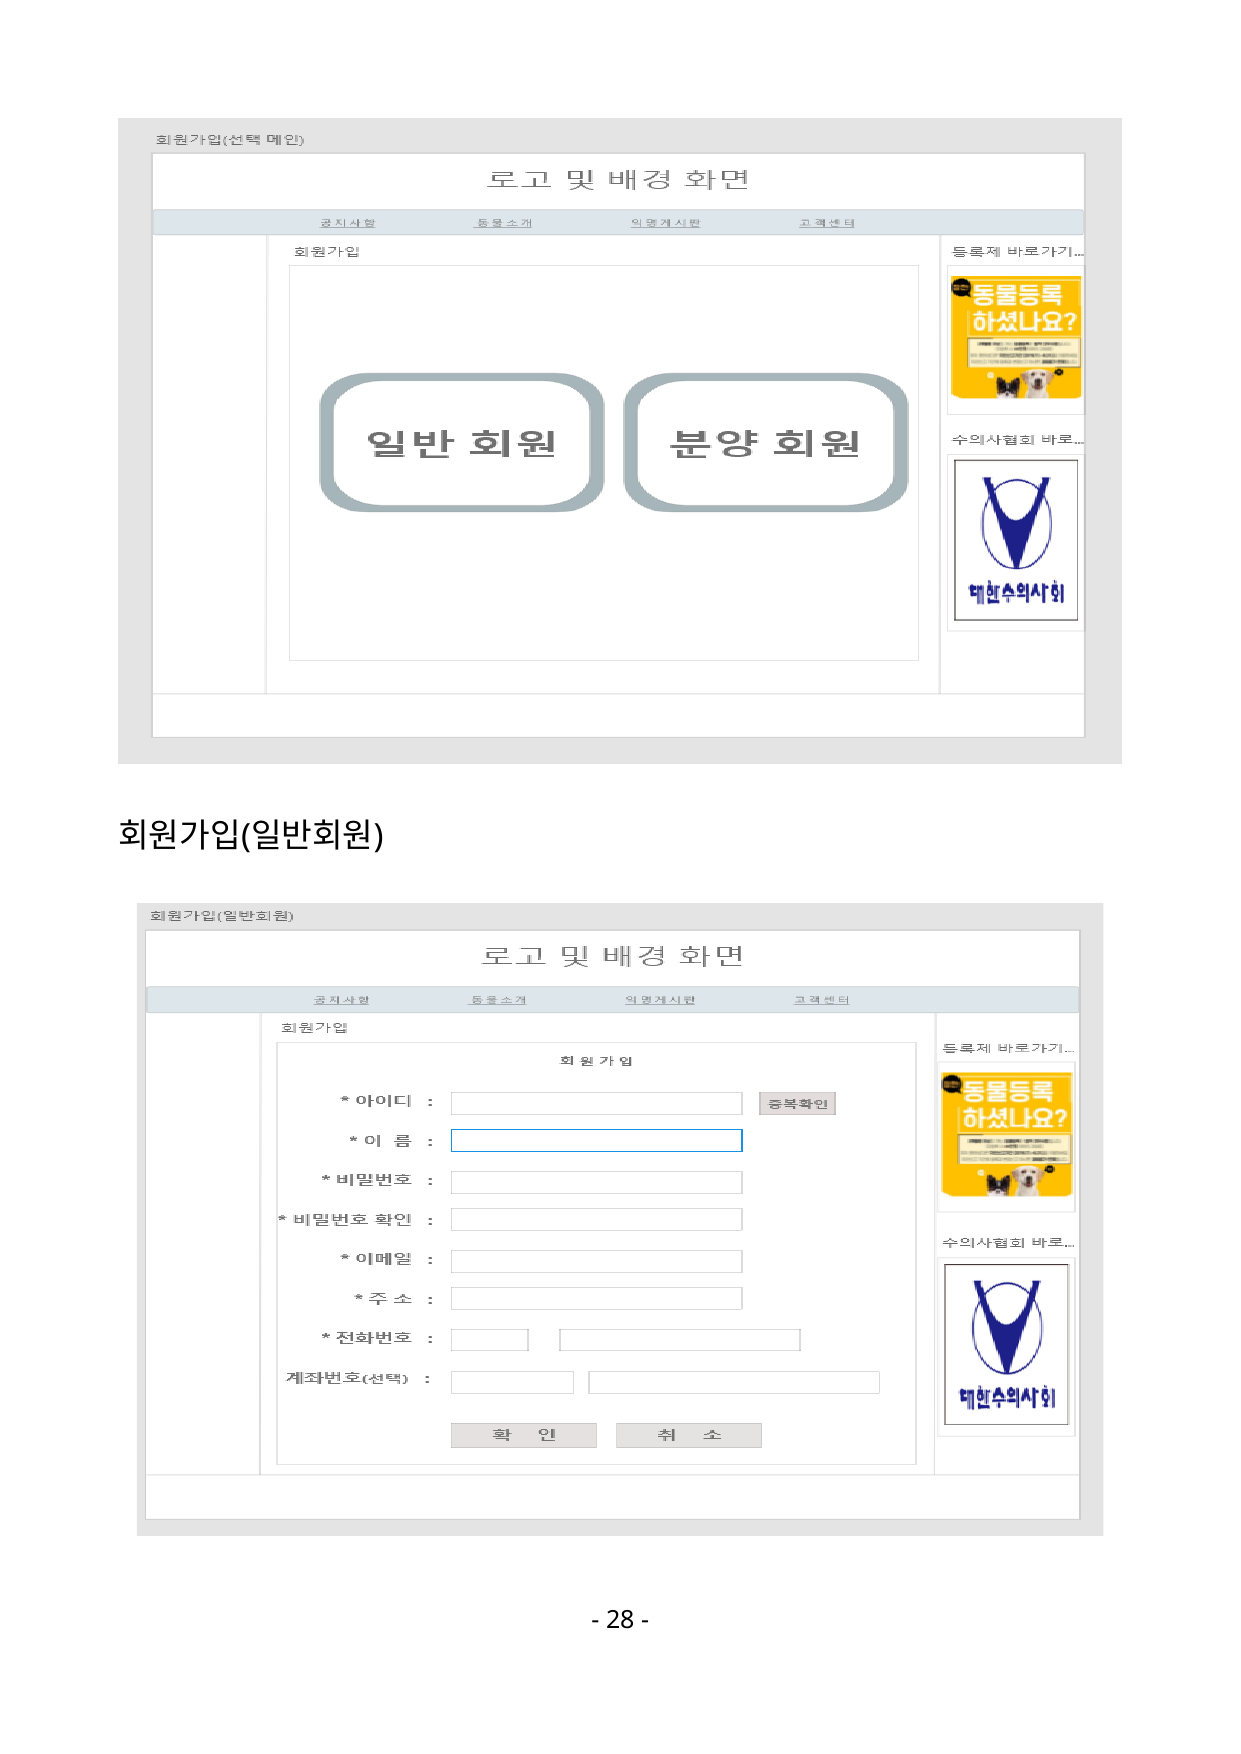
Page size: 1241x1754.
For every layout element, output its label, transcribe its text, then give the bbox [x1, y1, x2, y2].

picture [118, 118, 1123, 764]
picture [136, 903, 1104, 1536]
text 회원가입(일반회원) [118, 809, 1122, 858]
